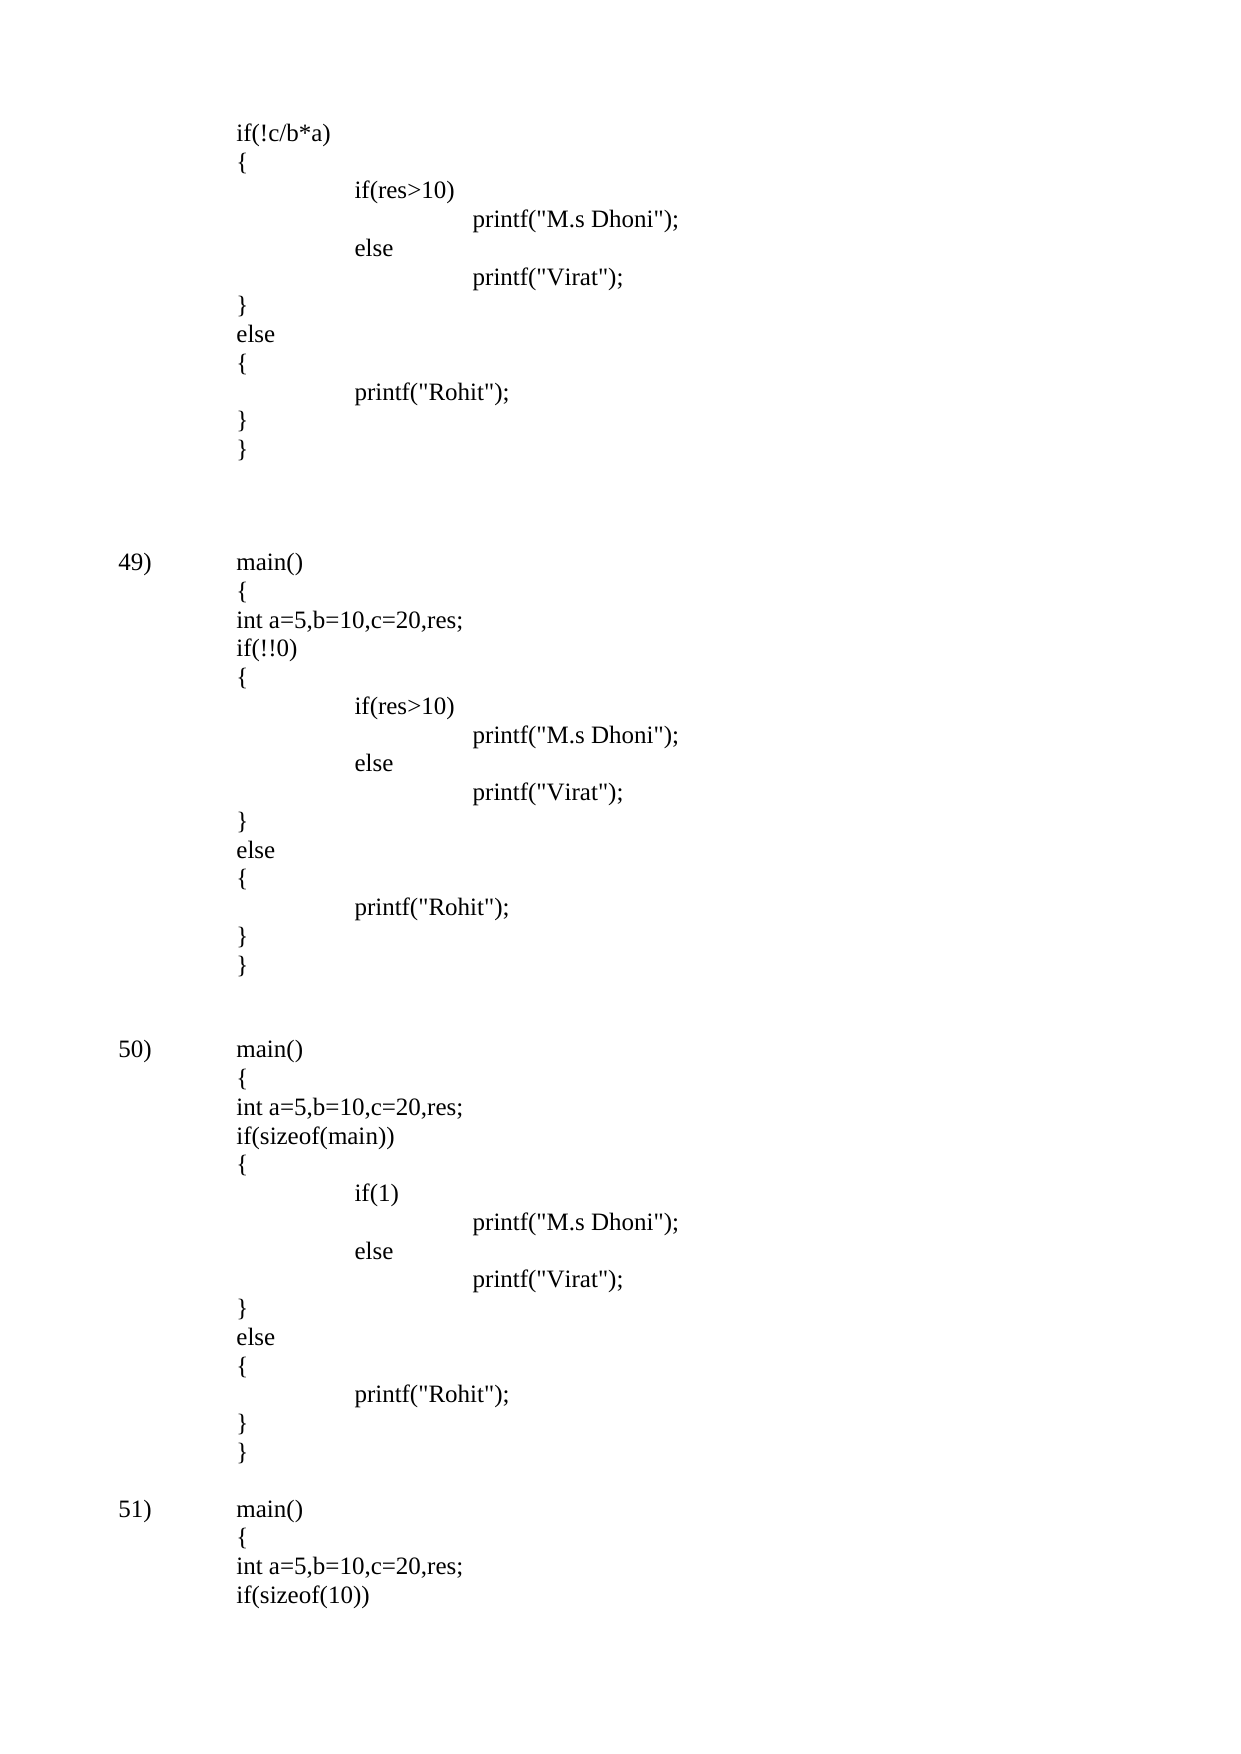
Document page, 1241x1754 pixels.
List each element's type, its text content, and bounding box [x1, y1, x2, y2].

text printf("M.s Dhoni"); [118, 204, 1122, 233]
text else [118, 1322, 1122, 1351]
text } [118, 1437, 1122, 1466]
text { [118, 1522, 1122, 1551]
text if(!!0) [118, 633, 1122, 662]
text 51) main() [118, 1494, 1122, 1522]
text else [118, 319, 1122, 348]
text { [118, 1149, 1122, 1178]
text printf("M.s Dhoni"); [118, 720, 1122, 748]
text { [118, 348, 1122, 377]
text else [118, 835, 1122, 863]
text } [118, 1408, 1122, 1437]
text { [118, 576, 1122, 605]
text printf("Rohit"); [118, 377, 1122, 406]
text if(res>10) [118, 691, 1122, 720]
text if(!c/b*a) [118, 118, 1122, 147]
text if(sizeof(main)) [118, 1121, 1122, 1149]
text printf("Rohit"); [118, 892, 1122, 921]
text } [118, 950, 1122, 978]
text { [118, 662, 1122, 691]
text printf("Virat"); [118, 1264, 1122, 1293]
text { [118, 147, 1122, 176]
text 49) main() [118, 547, 1122, 576]
text } [118, 434, 1122, 463]
text printf("Virat"); [118, 262, 1122, 291]
text } [118, 406, 1122, 434]
text if(sizeof(10)) [118, 1580, 1122, 1609]
text { [118, 1063, 1122, 1092]
text if(res>10) [118, 176, 1122, 204]
text int a=5,b=10,c=20,res; [118, 605, 1122, 633]
text { [118, 1351, 1122, 1379]
text int a=5,b=10,c=20,res; [118, 1092, 1122, 1121]
text } [118, 921, 1122, 950]
text { [118, 863, 1122, 892]
text } [118, 1293, 1122, 1322]
text 50) main() [118, 1034, 1122, 1063]
text printf("Virat"); [118, 777, 1122, 806]
text else [118, 748, 1122, 777]
text if(1) [118, 1178, 1122, 1207]
text else [118, 233, 1122, 262]
text } [118, 291, 1122, 319]
text printf("Rohit"); [118, 1379, 1122, 1408]
text int a=5,b=10,c=20,res; [118, 1551, 1122, 1580]
text else [118, 1236, 1122, 1264]
text } [118, 806, 1122, 835]
text printf("M.s Dhoni"); [118, 1207, 1122, 1236]
